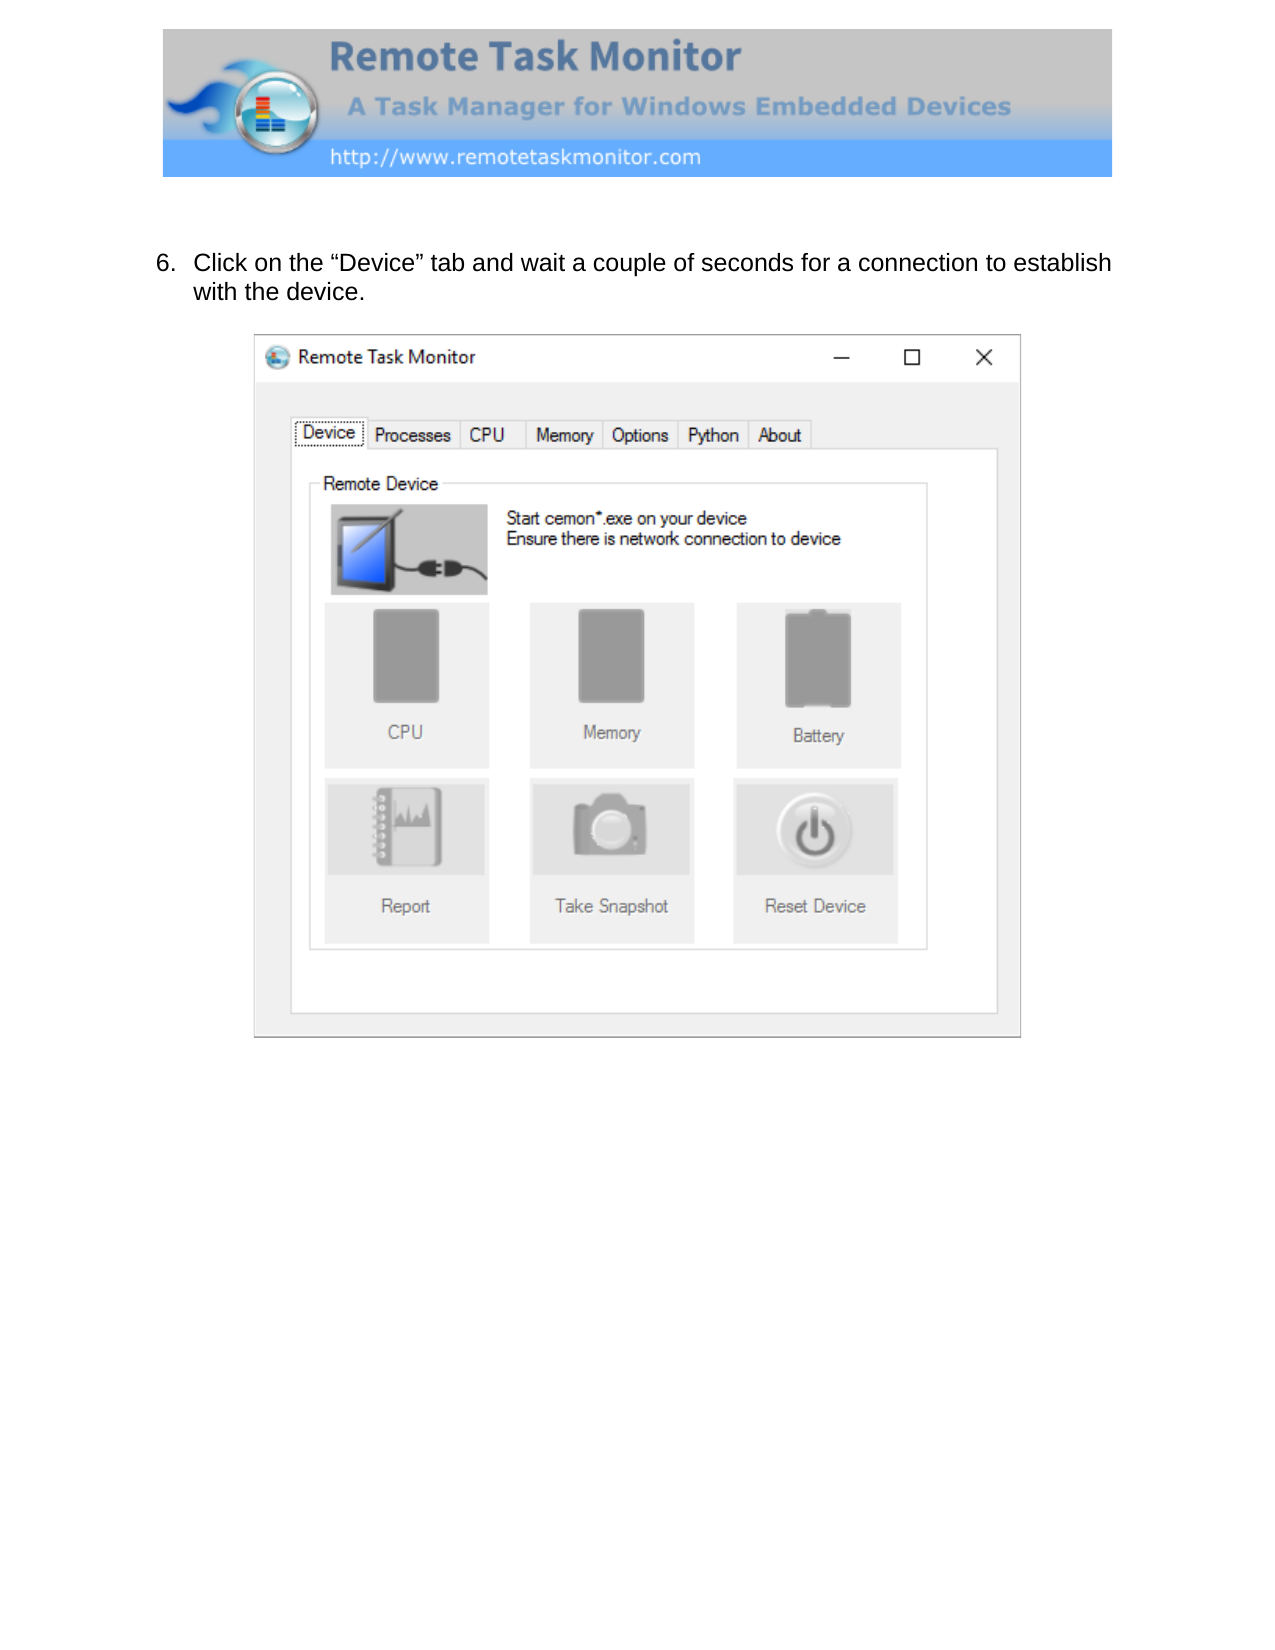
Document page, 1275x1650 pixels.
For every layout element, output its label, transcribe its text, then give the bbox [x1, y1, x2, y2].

picture [253, 334, 1022, 1038]
list [156, 191, 1157, 248]
list Click on the “Device” tab and wait a couple of seconds for a connection to establish with the device. [156, 248, 1157, 334]
picture [162, 29, 1113, 177]
